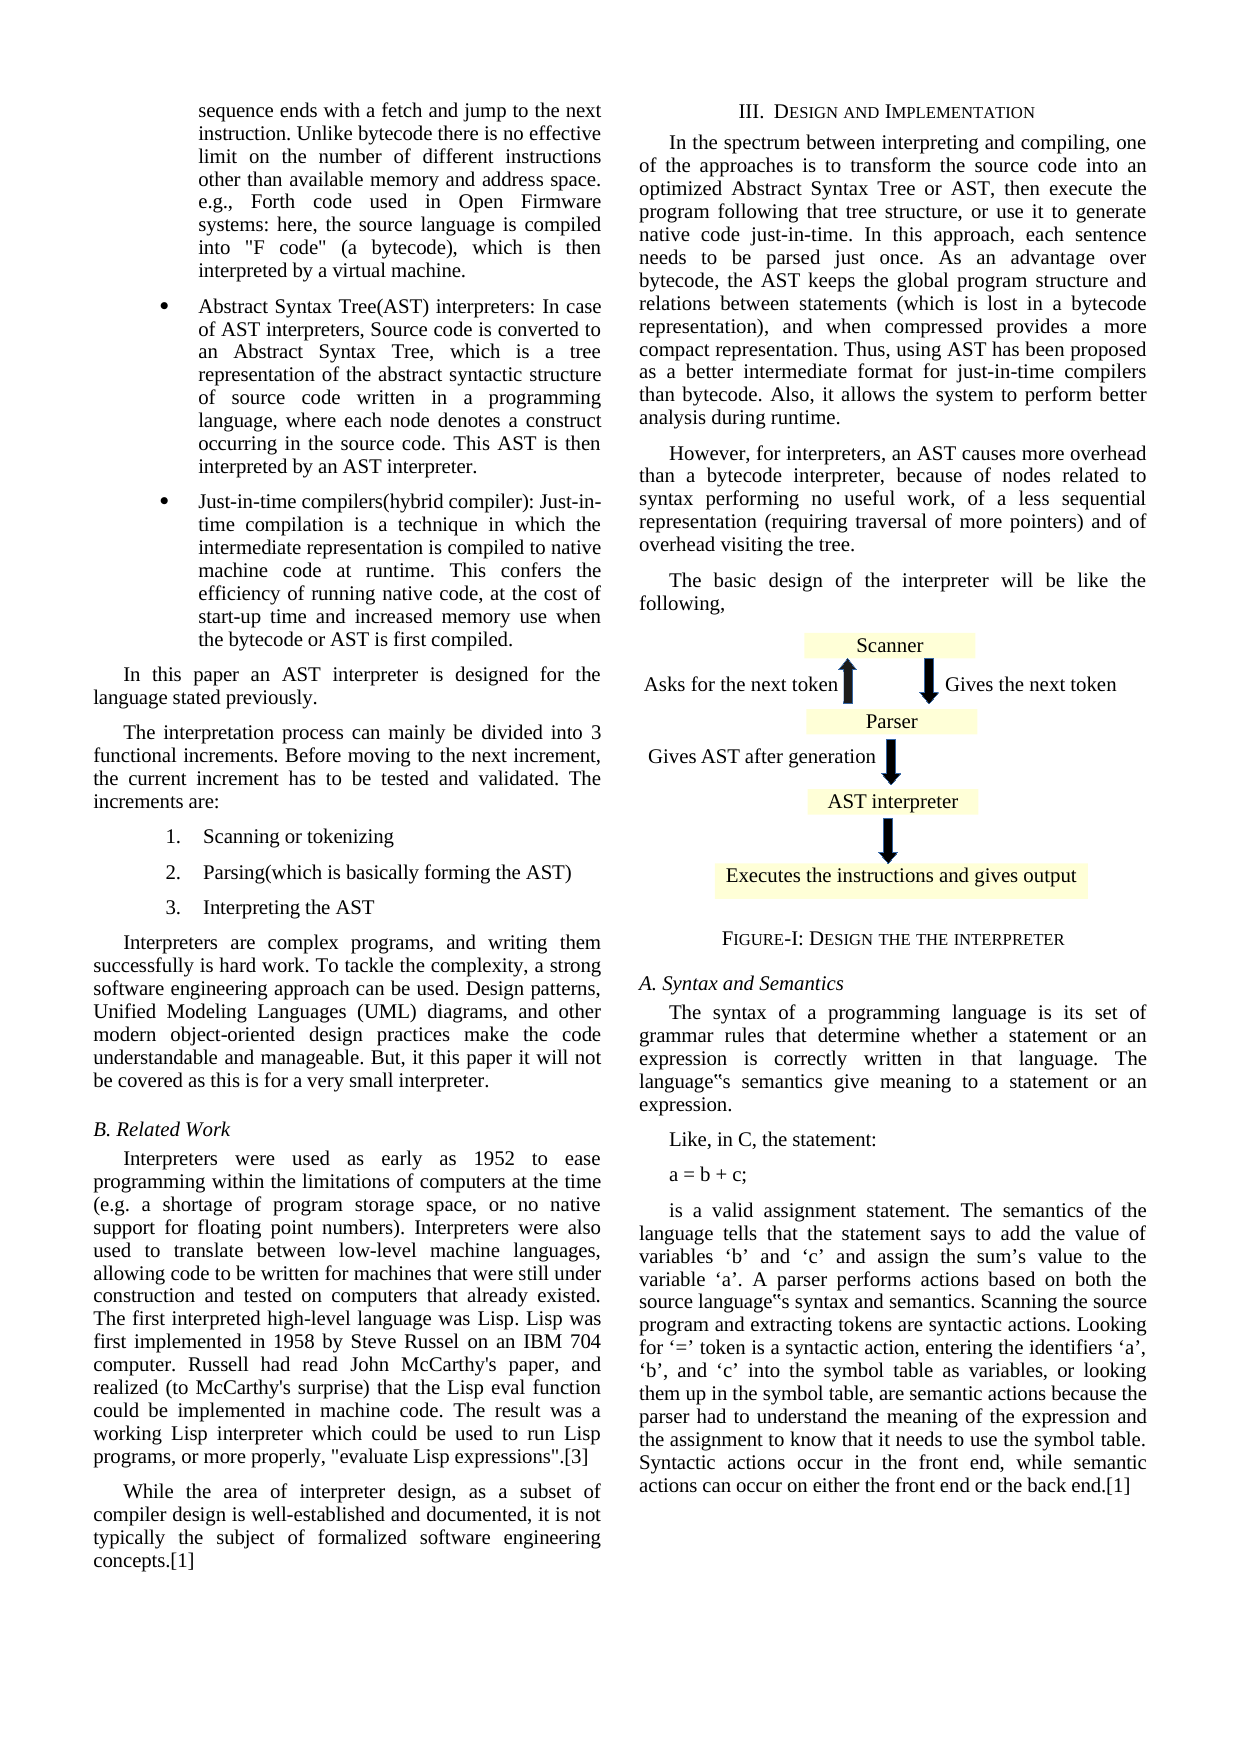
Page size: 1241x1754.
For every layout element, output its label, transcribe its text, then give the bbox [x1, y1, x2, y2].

text The interpretation process can mainly be divided into 3 functional increments. Before moving to the next increment, the current increment has to be tested and validated. The increments are: [93, 722, 601, 813]
list Abstract Syntax Tree(AST) interpreters: In case of AST interpreters, Source code is converted to an Abstract Syntax Tree, which is a tree representation of the abstract syntactic structure of source code written in a programming language, where each node denotes a construct occurring in the source code. This AST is then interpreted by an AST interpreter. [161, 295, 601, 478]
list Just-in-time compilers(hybrid compiler): Just-in-time compilation is a technique in which the intermediate representation is compiled to native machine code at runtime. This confers the efficiency of running native code, at the cost of start-up time and increased memory use when the bytecode or AST is first compiled. [161, 491, 601, 651]
text Like, in C, the statement: [639, 1128, 1147, 1151]
text The basic design of the interpreter will be like the following, [639, 569, 1147, 614]
text However, for interpreters, an AST causes more overhead than a bytecode interpreter, because of nodes related to syntax performing no useful work, of a less sequential representation (requiring traversal of more pointers) and of overhead visiting the tree. [639, 442, 1147, 556]
subtitle Syntax and Semantics [639, 971, 1147, 995]
subtitle Related Work [93, 1117, 601, 1141]
list Parsing(which is basically forming the AST) [165, 861, 601, 884]
list Scanning or tokenizing [165, 826, 601, 848]
text In this paper an AST interpreter is designed for the language stated previously. [93, 663, 601, 709]
text Interpreters were used as early as 1952 to ease programming within the limitations of computers at the time (e.g. a shortage of program storage space, or no native support for floating point numbers). Interpreters were also used to translate between low-level machine languages, allowing code to be written for machines that were still under construction and tested on computers that already existed. The first interpreted high-level language was Lisp. Lisp was first implemented in 1958 by Steve Russel on an IBM 704 computer. Russell had read John McCarthy's paper, and realized (to McCarthy's surprise) that the Lisp eval function could be implemented in machine code. The result was a working Lisp interpreter which could be used to run Lisp programs, or more properly, "evaluate Lisp expressions".[3] [93, 1147, 601, 1468]
subtitle Figure-I: Design the the interpreter [639, 926, 1147, 950]
text The syntax of a programming language is its set of grammar rules that determine whether a statement or an expression is correctly written in that language. The language‟s semantics give meaning to a statement or an expression. [639, 1001, 1147, 1116]
text is a valid assignment statement. The semantics of the language tells that the statement says to add the value of variables ‘b’ and ‘c’ and assign the sum’s value to the variable ‘a’. A parser performs actions based on both the source language‟s syntax and semantics. Scanning the source program and extracting tokens are syntactic actions. Looking for ‘=’ token is a syntactic action, entering the identifiers ‘a’, ‘b’, and ‘c’ into the symbol table as variables, or looking them up in the symbol table, are semantic actions because the parser had to understand the meaning of the expression and the assignment to know that it needs to use the symbol table. Syntactic actions occur in the front end, while semantic actions can occur on either the front end or the back end.[1] [639, 1199, 1147, 1497]
text While the area of interpreter design, as a subset of compiler design is well-established and documented, it is not typically the subject of formalized software engineering concepts.[1] [93, 1480, 601, 1572]
list sequence ends with a fetch and jump to the next instruction. Unlike bytecode there is no effective limit on the number of different instructions other than available memory and address space. e.g., Forth code used in Open Firmware systems: here, the source language is compiled into "F code" (a bytecode), which is then interpreted by a virtual machine. [161, 99, 601, 282]
text Interpreters are complex programs, and writing them successfully is hard work. To tackle the complexity, a strong software engineering approach can be used. Design patterns, Unified Modeling Languages (UML) diagrams, and other modern object-oriented design practices make the code understandable and manageable. But, it this paper it will not be covered as this is for a very small interpreter. [93, 932, 601, 1092]
subtitle Design and Implementation [639, 99, 1147, 123]
text In the spectrum between interpreting and compiling, one of the approaches is to transform the source code into an optimized Abstract Syntax Tree or AST, then execute the program following that tree structure, or use it to generate native code just-in-time. In this approach, each sentence needs to be parsed just once. As an advantage over bytecode, the AST keeps the global program structure and relations between statements (which is lost in a bytecode representation), and when compressed provides a more compact representation. Thus, using AST has been proposed as a better intermediate format for just-in-time compilers than bytecode. Also, it allows the system to perform better analysis during runtime. [639, 131, 1147, 429]
text a = b + c; [639, 1164, 1147, 1186]
list Interpreting the AST [165, 896, 601, 919]
